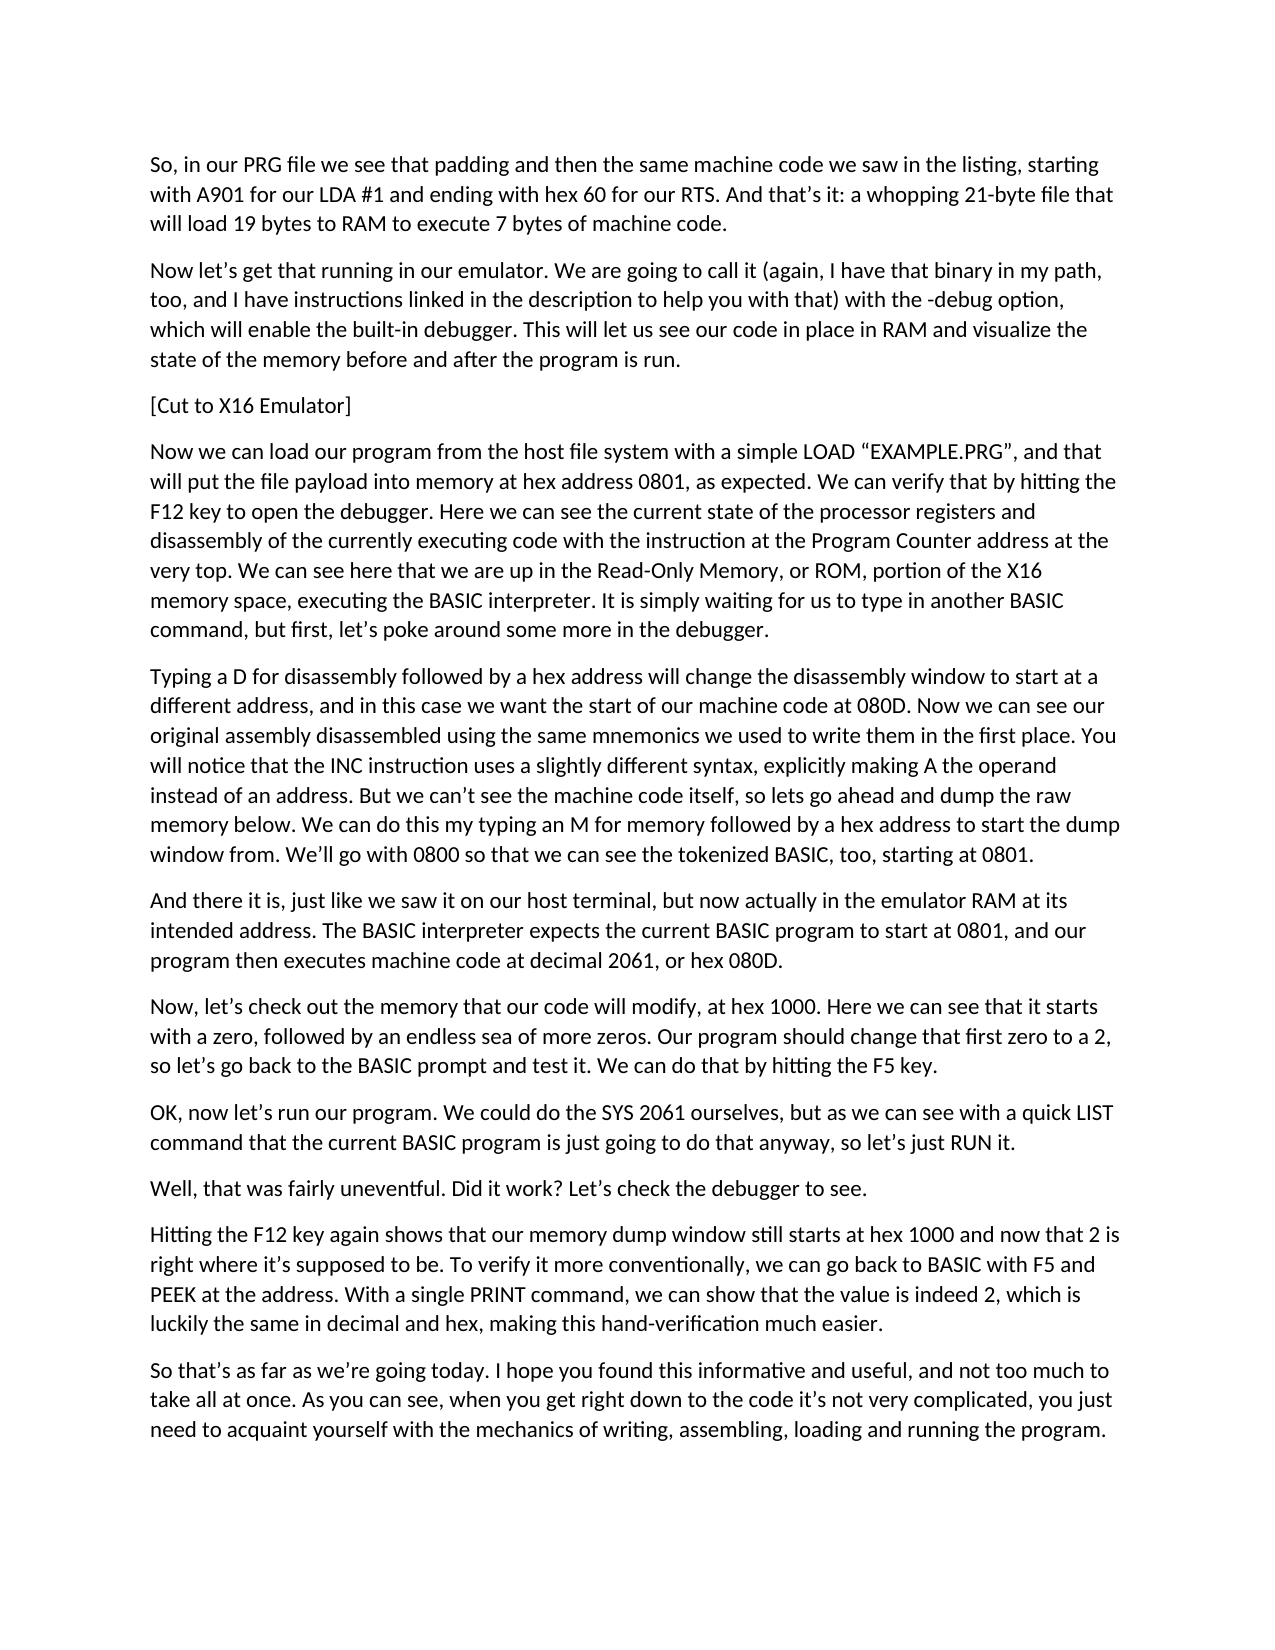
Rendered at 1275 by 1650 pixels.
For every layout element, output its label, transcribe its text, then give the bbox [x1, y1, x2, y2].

text Typing a D for disassembly followed by a hex address will change the disassembly window to start at a different address, and in this case we want the start of our machine code at 080D. Now we can see our original assembly disassembled using the same mnemonics we used to write them in the first place. You will notice that the INC instruction uses a slightly different syntax, explicitly making A the operand instead of an address. But we can’t see the machine code itself, so lets go ahead and dump the raw memory below. We can do this my typing an M for memory followed by a hex address to start the dump window from. We’ll go with 0800 so that we can see the tokenized BASIC, too, starting at 0801. [150, 662, 1125, 868]
text So that’s as far as we’re going today. I hope you found this informative and useful, and not too much to take all at once. As you can see, when you get right down to the code it’s not very complicated, you just need to acquaint yourself with the mechanics of writing, assembling, loading and running the program. [150, 1356, 1125, 1443]
text Now let’s get that running in our emulator. We are going to call it (again, I have that binary in my path, too, and I have instructions linked in the description to help you with that) with the -debug option, which will enable the built-in debugger. This will let us see our code in place in RAM and visualize the state of the memory before and after the program is run. [150, 256, 1125, 373]
text Hitting the F12 key again shows that our memory dump window still starts at hex 1000 and now that 2 is right where it’s supposed to be. To verify it more conventionally, we can go back to BASIC with F5 and PEEK at the address. With a single PRINT command, we can show that the value is indeed 2, which is luckily the same in decimal and hex, making this hand-verification much easier. [150, 1220, 1125, 1337]
text Well, that was fairly uneventful. Did it work? Let’s check the debugger to see. [150, 1174, 1125, 1202]
text Now, let’s check out the memory that our code will modify, at hex 1000. Here we can see that it starts with a zero, followed by an endless sea of more zeros. Our program should change that first zero to a 2, so let’s go back to the BASIC prompt and test it. We can do that by hitting the F5 key. [150, 992, 1125, 1079]
text Now we can load our program from the host file system with a simple LOAD “EXAMPLE.PRG”, and that will put the file payload into memory at hex address 0801, as expected. We can verify that by hitting the F12 key to open the debugger. Here we can see the current state of the processor registers and disassembly of the currently executing code with the instruction at the Program Counter address at the very top. We can see here that we are up in the Read-Only Memory, or ROM, portion of the X16 memory space, executing the BASIC interpreter. It is simply waiting for us to type in another BASIC command, but first, let’s poke around some more in the debugger. [150, 437, 1125, 644]
text So, in our PRG file we see that padding and then the same machine code we saw in the listing, starting with A901 for our LDA #1 and ending with hex 60 for our RTS. And that’s it: a whopping 21-byte file that will load 19 bytes to RAM to execute 7 bytes of machine code. [150, 150, 1125, 237]
text OK, now let’s run our program. We could do the SYS 2061 ourselves, but as we can see with a quick LIST command that the current BASIC program is just going to do that anyway, so let’s just RUN it. [150, 1098, 1125, 1156]
text And there it is, just like we saw it on our host terminal, but now actually in the emulator RAM at its intended address. The BASIC interpreter expects the current BASIC program to start at 0801, and our program then executes machine code at decimal 2061, or hex 080D. [150, 886, 1125, 974]
text [Cut to X16 Emulator] [150, 391, 1125, 419]
